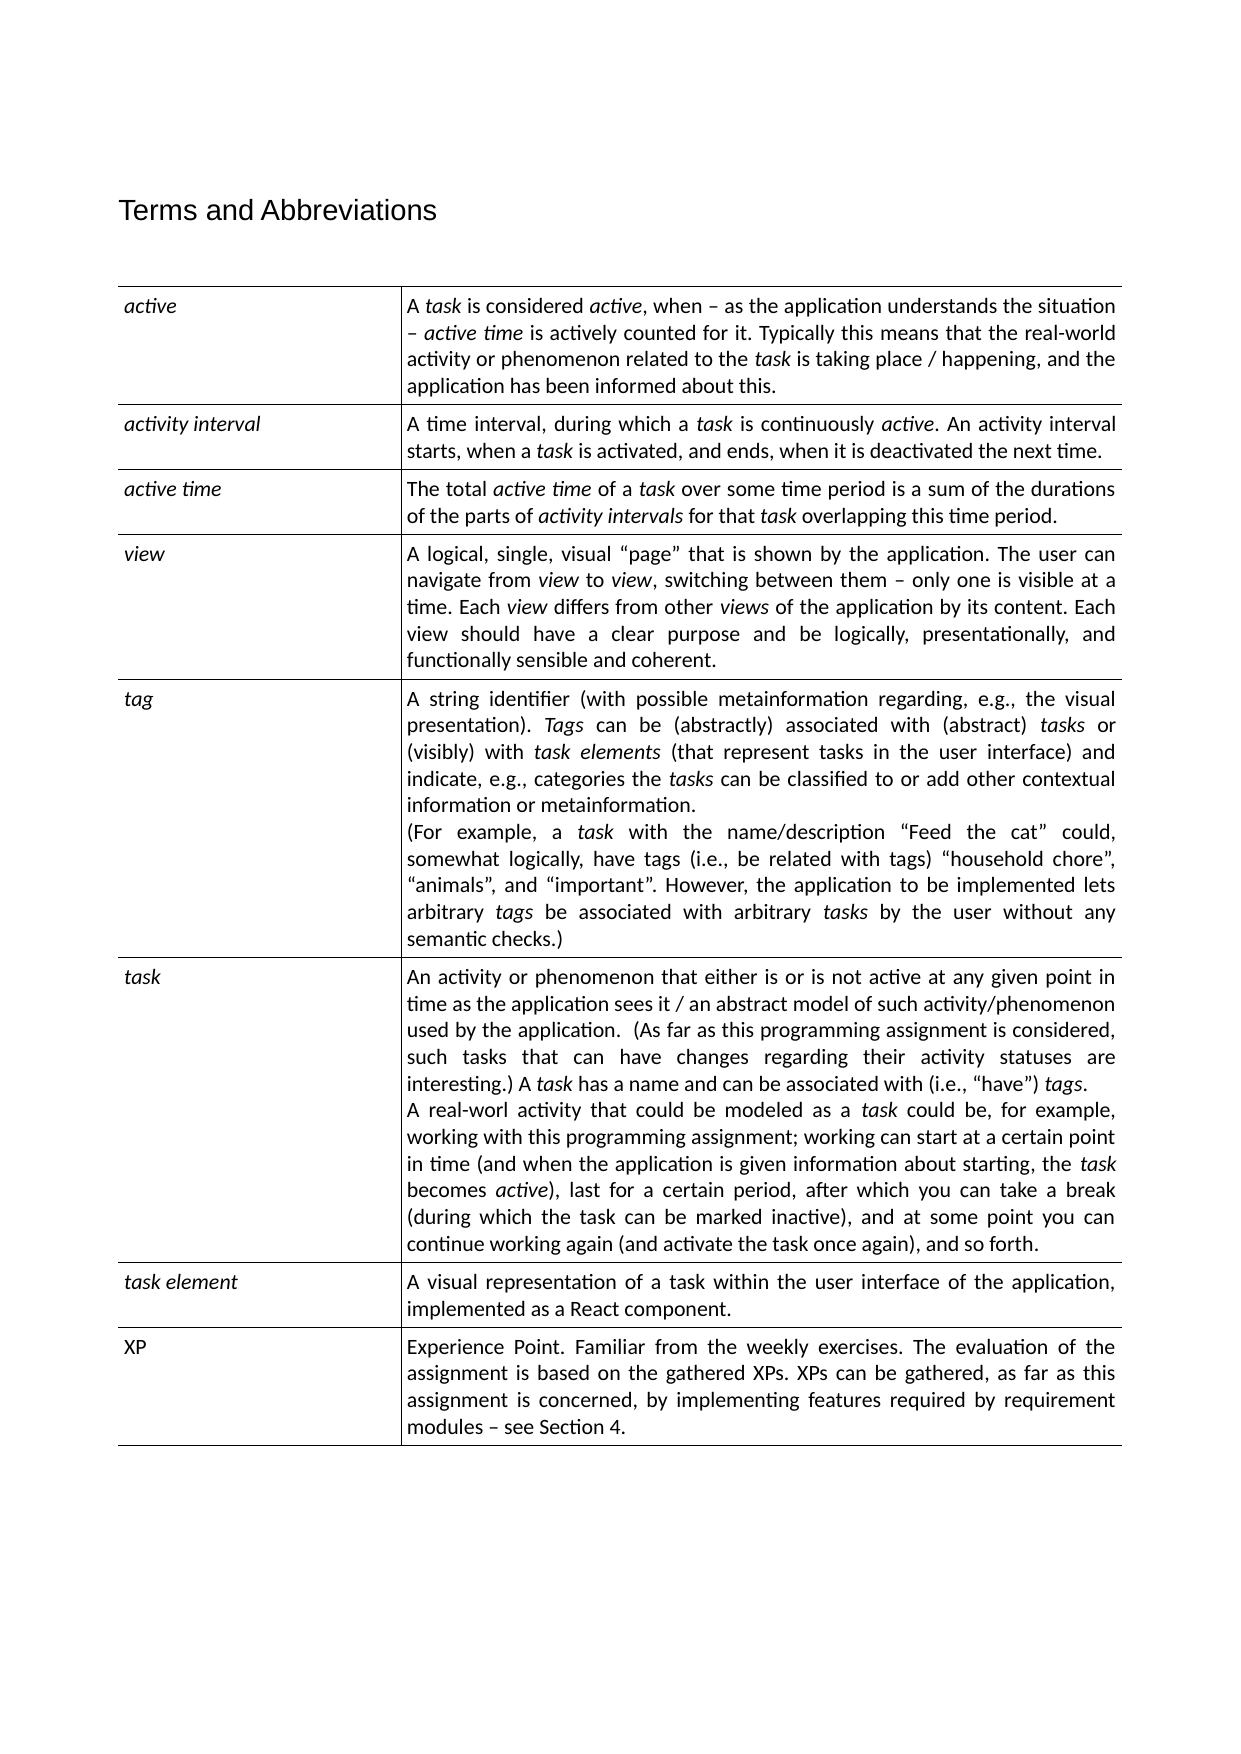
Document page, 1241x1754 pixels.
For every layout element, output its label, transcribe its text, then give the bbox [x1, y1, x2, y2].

table_cell An activity or phenomenon that either is or is not active at any given point in time as the application sees it / an abstract model of such activity/phenomenon used by the application. (As far as this programming assignment is considered, such tasks that can have changes regarding their activity statuses are interesting.) A task has a name and can be associated with (i.e., “have”) tags. A real-worl activity that could be modeled as a task could be, for example, working with this programming assignment; working can start at a certain point in time (and when the application is given information about starting, the task becomes active), last for a certain period, after which you can take a break (during which the task can be marked inactive), and at some point you can continue working again (and activate the task once again), and so forth. [402, 958, 1122, 1262]
table_cell The total active time of a task over some time period is a sum of the durations of the parts of activity intervals for that task overlapping this time period. [402, 470, 1122, 534]
table_cell A visual representation of a task within the user interface of the application, implemented as a React component. [402, 1263, 1122, 1327]
table_cell A time interval, during which a task is continuously active. An activity interval starts, when a task is activated, and ends, when it is deactivated the next time. [402, 405, 1122, 469]
table_cell XP [118, 1328, 401, 1445]
table_cell task [118, 958, 401, 1262]
table_cell task element [118, 1263, 401, 1327]
subtitle Terms and Abbreviations [118, 192, 1122, 226]
table_header A task is considered active, when – as the application understands the situation – active time is actively counted for it. Typically this means that the real-world activity or phenomenon related to the task is taking place / happening, and the application has been informed about this. [402, 287, 1122, 404]
table_header active [118, 287, 401, 404]
table_cell activity interval [118, 405, 401, 469]
table_cell tag [118, 680, 401, 957]
table_cell A logical, single, visual “page” that is shown by the application. The user can navigate from view to view, switching between them – only one is visible at a time. Each view differs from other views of the application by its content. Each view should have a clear purpose and be logically, presentationally, and functionally sensible and coherent. [402, 535, 1122, 679]
table_cell active time [118, 470, 401, 534]
table_cell A string identifier (with possible metainformation regarding, e.g., the visual presentation). Tags can be (abstractly) associated with (abstract) tasks or (visibly) with task elements (that represent tasks in the user interface) and indicate, e.g., categories the tasks can be classified to or add other contextual information or metainformation. (For example, a task with the name/description “Feed the cat” could, somewhat logically, have tags (i.e., be related with tags) “household chore”, “animals”, and “important”. However, the application to be implemented lets arbitrary tags be associated with arbitrary tasks by the user without any semantic checks.) [402, 680, 1122, 957]
table_cell Experience Point. Familiar from the weekly exercises. The evaluation of the assignment is based on the gathered XPs. XPs can be gathered, as far as this assignment is concerned, by implementing features required by requirement modules – see Section 4. [402, 1328, 1122, 1445]
table_cell view [118, 535, 401, 679]
